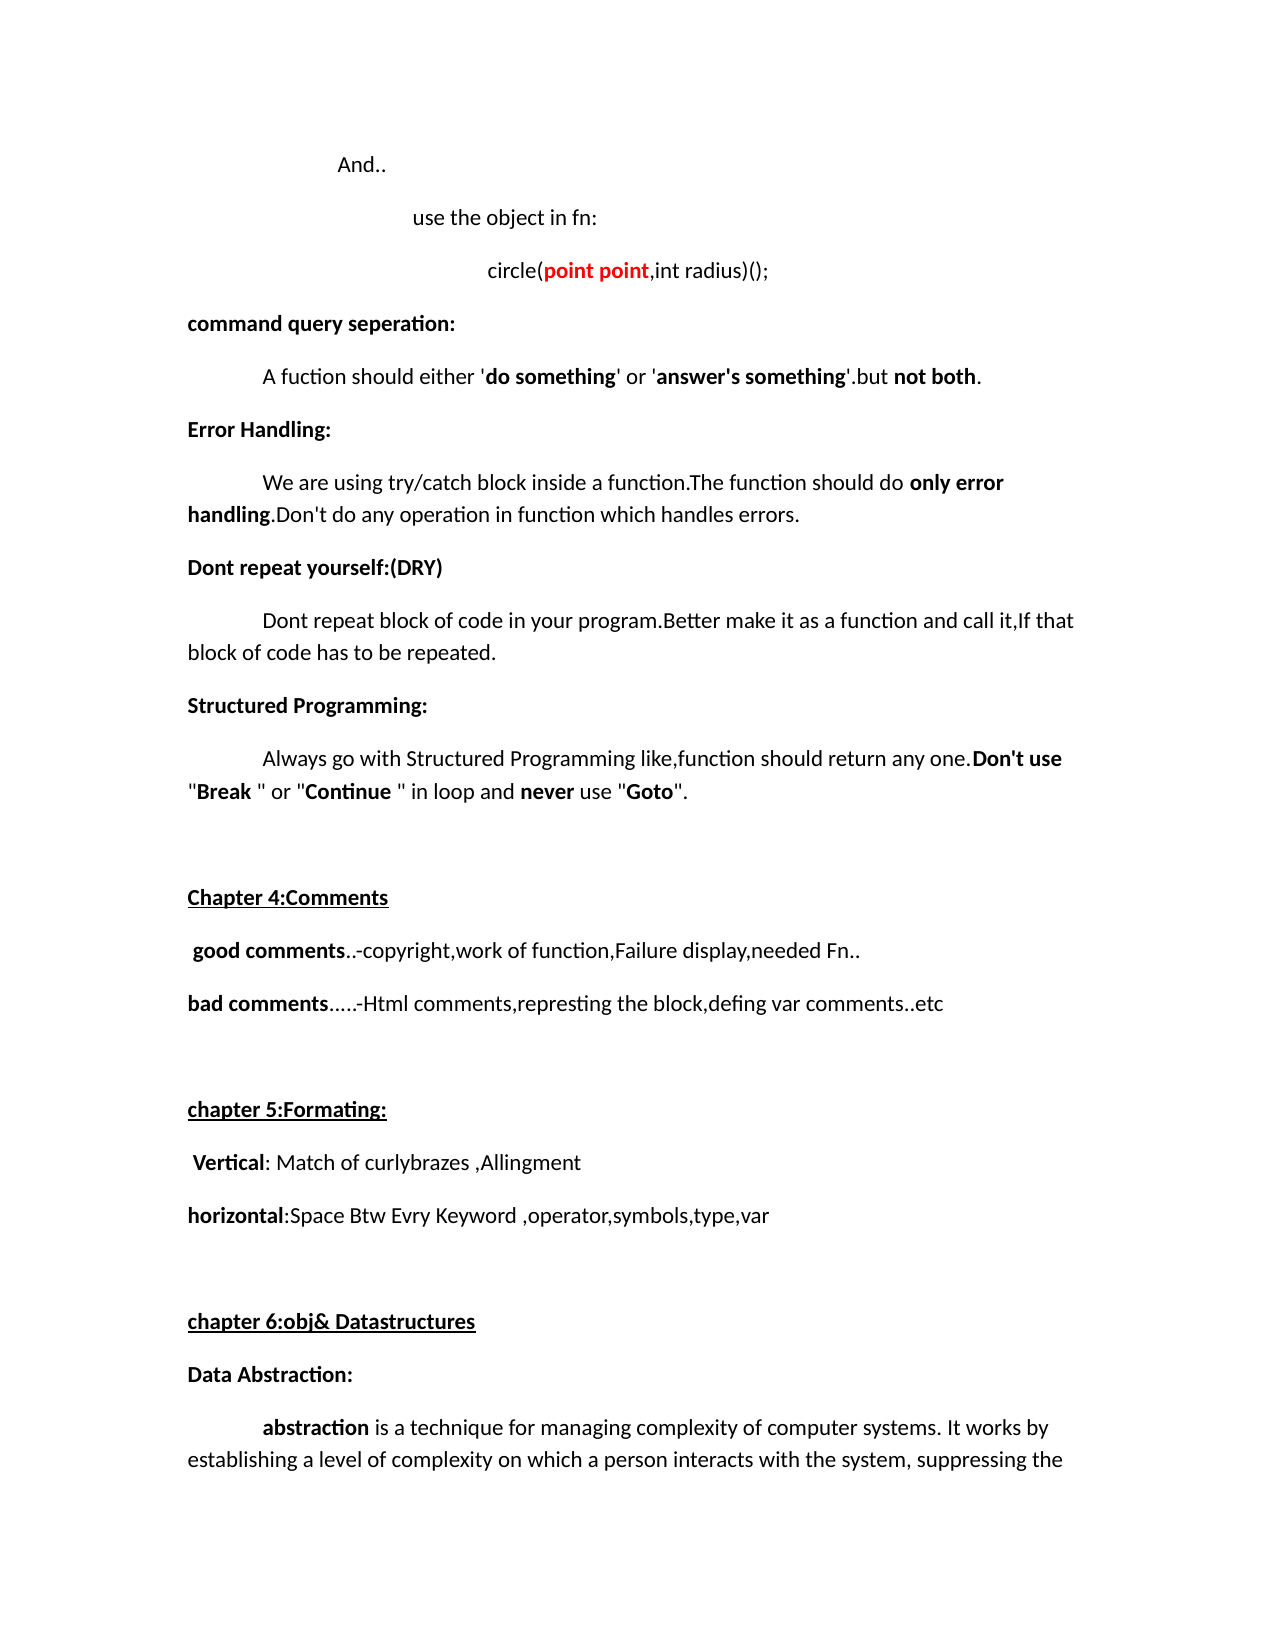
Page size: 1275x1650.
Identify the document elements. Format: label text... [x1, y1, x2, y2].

text bad comments.....-Html comments,represting the block,defing var comments..etc [187, 989, 1087, 1017]
text command query seperation: [187, 309, 1087, 337]
text chapter 6:obj& Datastructures [187, 1307, 1087, 1335]
text Structured Programming: [187, 692, 1087, 719]
text chapter 5:Formating: [187, 1095, 1087, 1123]
text Data Abstraction: [187, 1360, 1087, 1388]
text horizontal:Space Btw Evry Keyword ,operator,symbols,type,var [187, 1201, 1087, 1229]
text Error Handling: [187, 415, 1087, 443]
text Chapter 4:Comments [187, 883, 1087, 911]
text good comments..-copyright,work of function,Failure display,needed Fn.. [187, 936, 1087, 964]
text And.. [187, 150, 1087, 178]
text circle(point point,int radius)(); [187, 256, 1087, 284]
text Vertical: Match of curlybrazes ,Allingment [187, 1148, 1087, 1176]
text Dont repeat yourself:(DRY) [187, 553, 1087, 581]
text use the object in fn: [187, 203, 1087, 231]
text A fuction should either 'do something' or 'answer's something'.but not both. [187, 362, 1087, 390]
text Always go with Structured Programming like,function should return any one.Don't use "Break " or "Continue " in loop and never use "Goto". [187, 744, 1087, 805]
text abstraction is a technique for managing complexity of computer systems. It works by establishing a level of complexity on which a person interacts with the system, suppressing the [187, 1413, 1087, 1473]
text Dont repeat block of code in your program.Better make it as a function and call it,If that block of code has to be repeated. [187, 606, 1087, 667]
text We are using try/catch block inside a function.The function should do only error handling.Don't do any operation in function which handles errors. [187, 468, 1087, 528]
